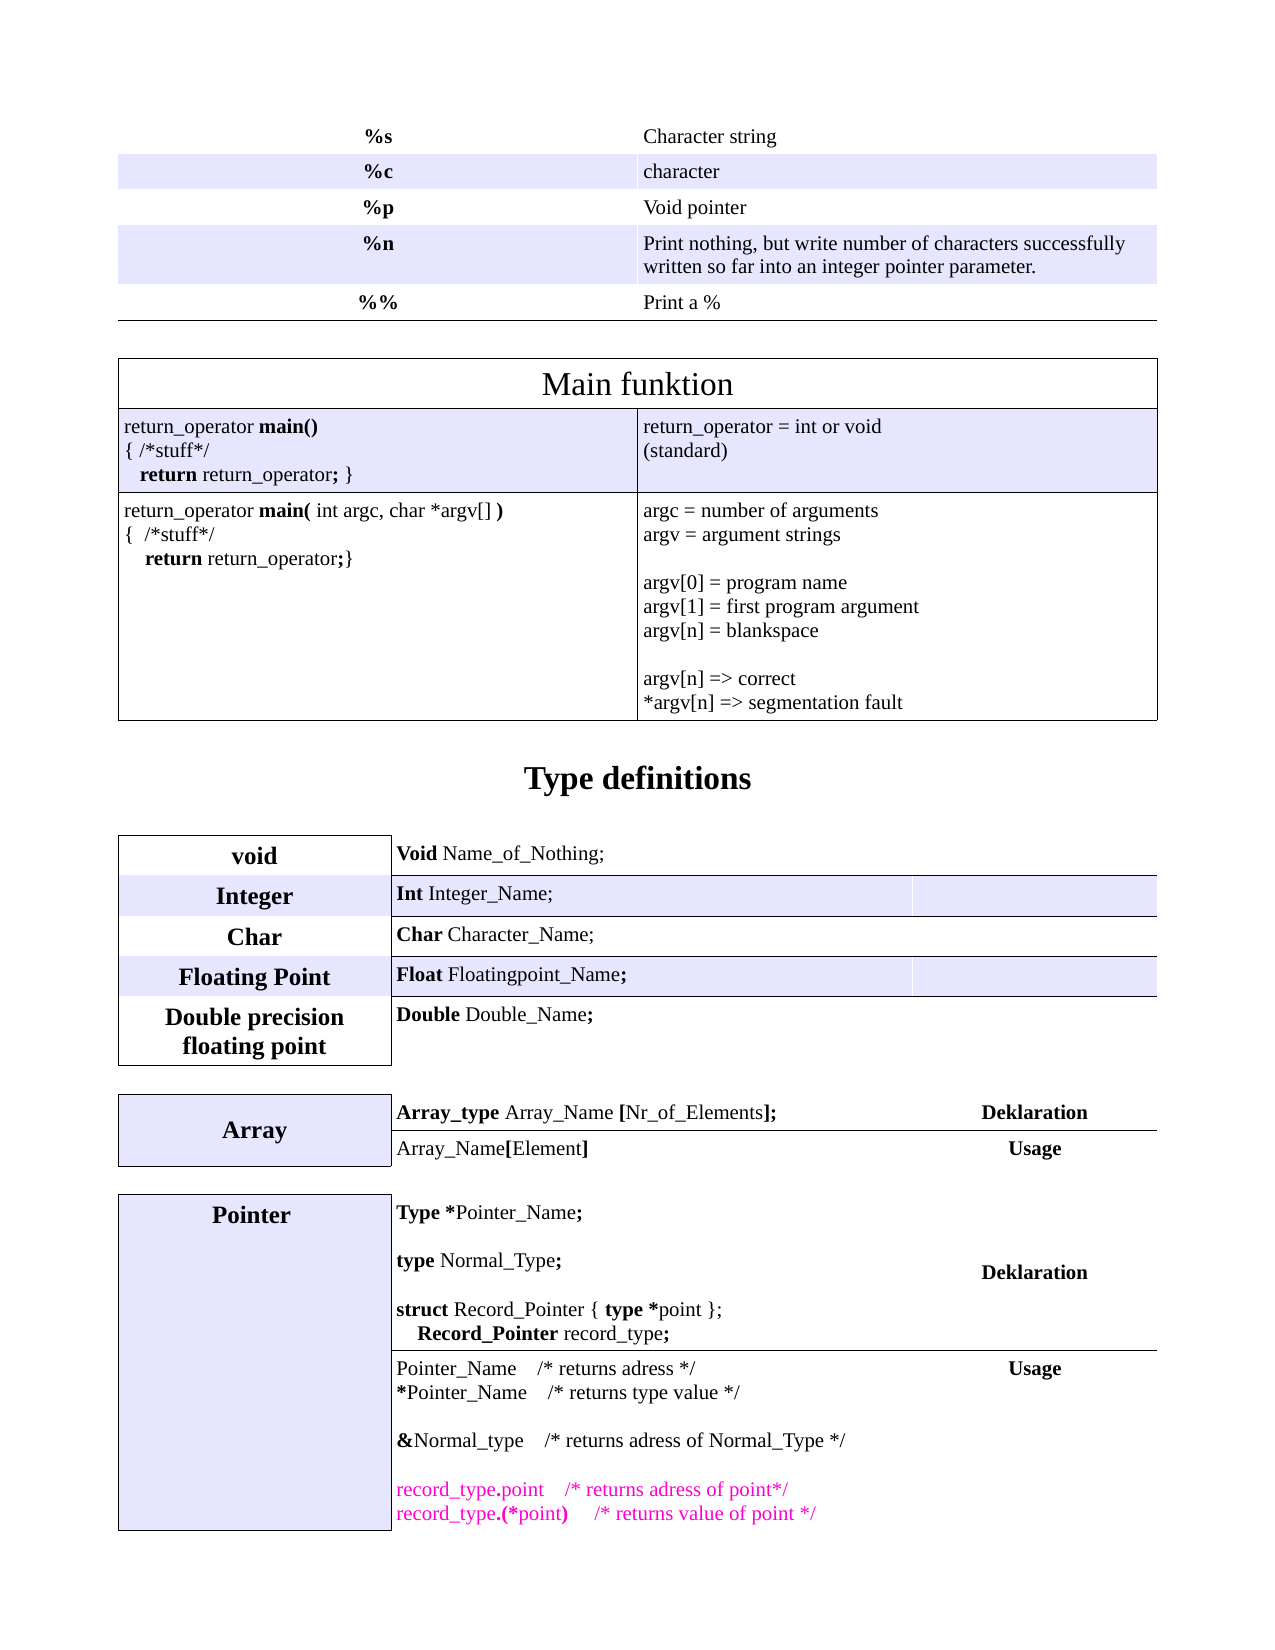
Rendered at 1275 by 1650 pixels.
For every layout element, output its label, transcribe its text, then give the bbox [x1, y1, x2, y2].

table_cell Double precision floating point [119, 996, 391, 1065]
table_cell %s [118, 118, 637, 154]
table_cell [913, 997, 1157, 1065]
table_cell Double Double_Name; [392, 997, 912, 1065]
table_cell %n [118, 225, 637, 284]
table_cell Print nothing, but write number of characters successfully written so far into an integer pointer parameter. [638, 225, 1157, 284]
table_header [913, 835, 1157, 875]
table_cell [913, 957, 1157, 996]
table_cell Usage [913, 1351, 1157, 1530]
table_header Type *Pointer_Name; type Normal_Type; struct Record_Pointer { type *point }; Record_Pointer record_type; [392, 1194, 912, 1350]
table_cell return_operator main() { /*stuff*/ return return_operator; } [119, 409, 637, 492]
table_cell Char Character_Name; [392, 917, 912, 956]
table_cell argc = number of arguments argv = argument strings argv[0] = program name argv[1] = first program argument argv[n] = blankspace argv[n] => correct *argv[n] => segmentation fault [638, 493, 1157, 720]
table_cell return_operator = int or void (standard) [638, 409, 1157, 492]
table_cell Floating Point [119, 956, 391, 996]
table_cell Void pointer [638, 189, 1157, 225]
table_cell character [638, 154, 1157, 189]
table_header Pointer [119, 1195, 391, 1530]
table_header Deklaration [913, 1094, 1157, 1130]
table_cell %% [118, 284, 637, 320]
table_cell Int Integer_Name; [392, 876, 912, 916]
table_cell Array_Name[Element] [392, 1131, 912, 1166]
table_cell Usage [913, 1131, 1157, 1166]
table_header Array_type Array_Name [Nr_of_Elements]; [392, 1094, 912, 1130]
table_cell Char [119, 916, 391, 956]
table_cell [913, 876, 1157, 916]
table_cell Integer [119, 875, 391, 916]
table_cell Print a % [638, 284, 1157, 320]
table_cell %p [118, 189, 637, 225]
table_cell %c [118, 154, 637, 189]
table_cell [913, 917, 1157, 956]
table_header void [119, 836, 391, 875]
table_header Main funktion [119, 359, 1157, 408]
table_cell Float Floatingpoint_Name; [392, 957, 912, 996]
table_header Deklaration [913, 1194, 1157, 1350]
table_header Array [119, 1095, 391, 1166]
table_cell Character string [638, 118, 1157, 154]
table_cell return_operator main( int argc, char *argv[] ) { /*stuff*/ return return_operator;} [119, 493, 637, 720]
table_header Void Name_of_Nothing; [392, 835, 912, 875]
table_cell Pointer_Name /* returns adress */ *Pointer_Name /* returns type value */ &Normal_type /* returns adress of Normal_Type */ record_type.point /* returns adress of point*/ record_type.(*point) /* returns value of point */ [392, 1351, 912, 1530]
text Type definitions [118, 758, 1157, 797]
